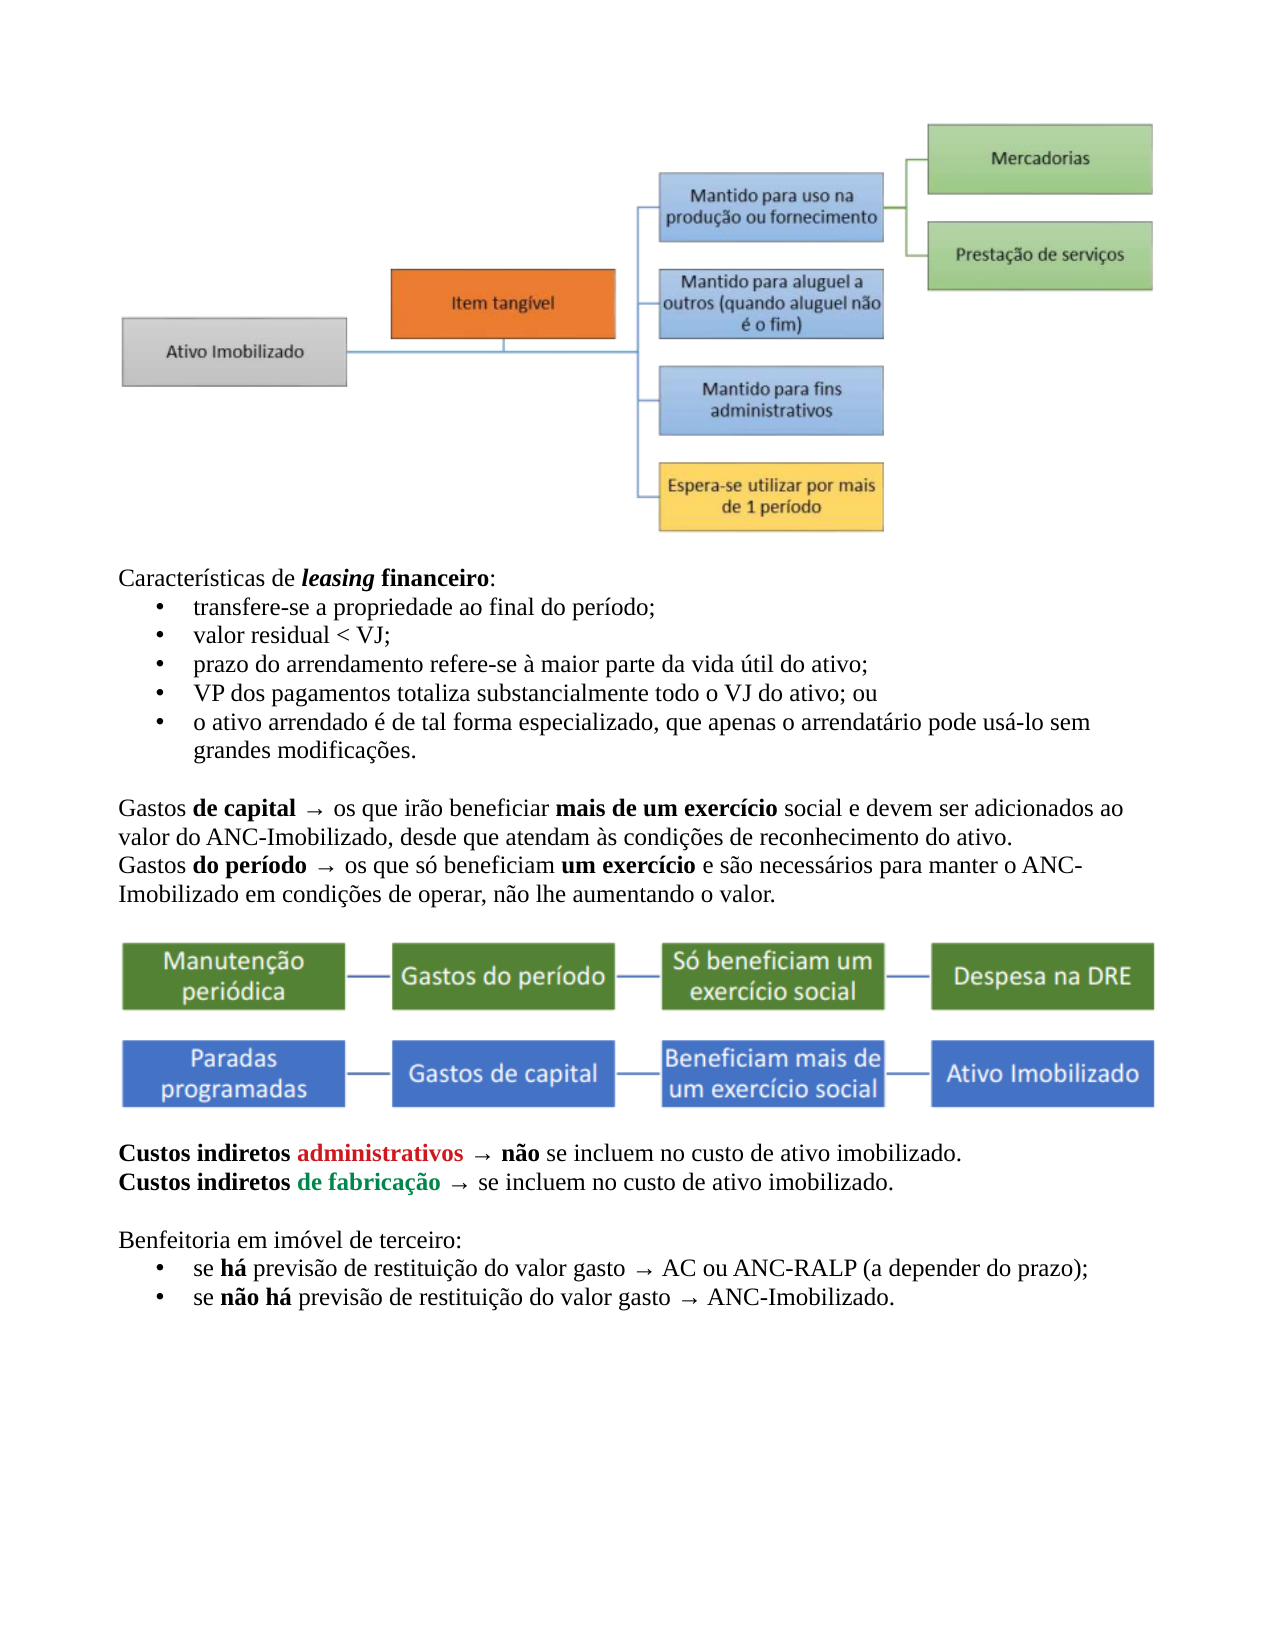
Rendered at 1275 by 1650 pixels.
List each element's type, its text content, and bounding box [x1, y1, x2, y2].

list se não há previsão de restituição do valor gasto → ANC-Imobilizado. [156, 1282, 1157, 1311]
picture [118, 936, 1157, 1110]
list o ativo arrendado é de tal forma especializado, que apenas o arrendatário pode usá-lo sem grandes modificações. [156, 707, 1157, 764]
list VP dos pagamentos totaliza substancialmente todo o VJ do ativo; ou [156, 678, 1157, 707]
list valor residual < VJ; [156, 620, 1157, 649]
list transfere-se a propriedade ao final do período; [156, 592, 1157, 620]
list se há previsão de restituição do valor gasto → AC ou ANC-RALP (a depender do prazo); [156, 1253, 1157, 1282]
text Custos indiretos de fabricação → se incluem no custo de ativo imobilizado. [118, 1167, 1157, 1196]
list prazo do arrendamento refere-se à maior parte da vida útil do ativo; [156, 649, 1157, 678]
text Gastos do período → os que só beneficiam um exercício e são necessários para manter o ANC-Imobilizado em condições de operar, não lhe aumentando o valor. [118, 850, 1157, 908]
text Custos indiretos administrativos → não se incluem no custo de ativo imobilizado. [118, 1138, 1157, 1167]
picture [118, 118, 1157, 534]
text Gastos de capital → os que irão beneficiar mais de um exercício social e devem ser adicionados ao valor do ANC-Imobilizado, desde que atendam às condições de reconhecimento do ativo. [118, 793, 1157, 850]
text Características de leasing financeiro: [118, 563, 1157, 592]
text Benfeitoria em imóvel de terceiro: [118, 1225, 1157, 1253]
